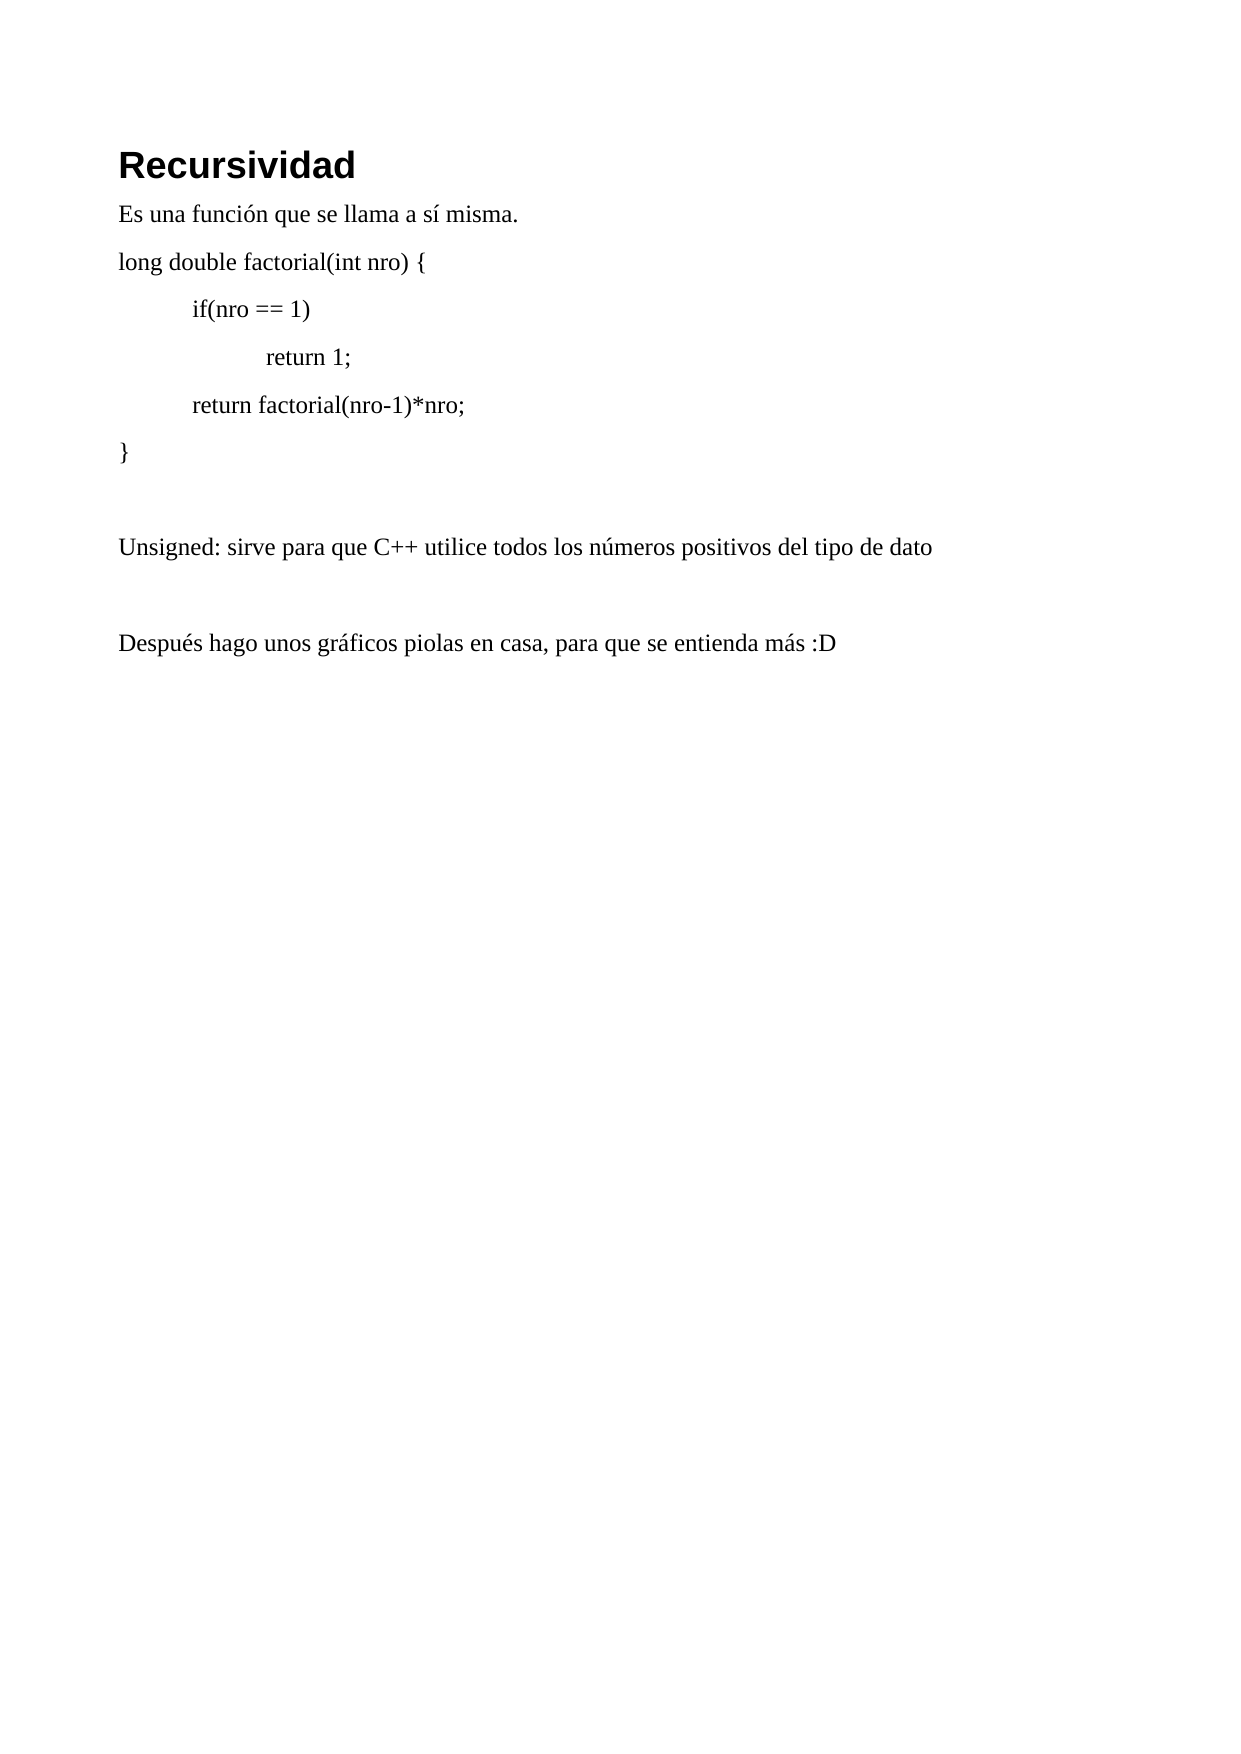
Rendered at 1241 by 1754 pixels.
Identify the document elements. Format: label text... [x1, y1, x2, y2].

subtitle Recursividad [118, 143, 1122, 187]
text if(nro == 1) [118, 294, 1122, 323]
text Después hago unos gráficos piolas en casa, para que se entienda más :D [118, 628, 1122, 656]
text long double factorial(int nro) { [118, 247, 1122, 276]
text Es una función que se llama a sí misma. [118, 199, 1122, 228]
text } [118, 437, 1122, 466]
text return factorial(nro-1)*nro; [118, 390, 1122, 418]
text return 1; [118, 342, 1122, 371]
text Unsigned: sirve para que C++ utilice todos los números positivos del tipo de dato [118, 532, 1122, 561]
